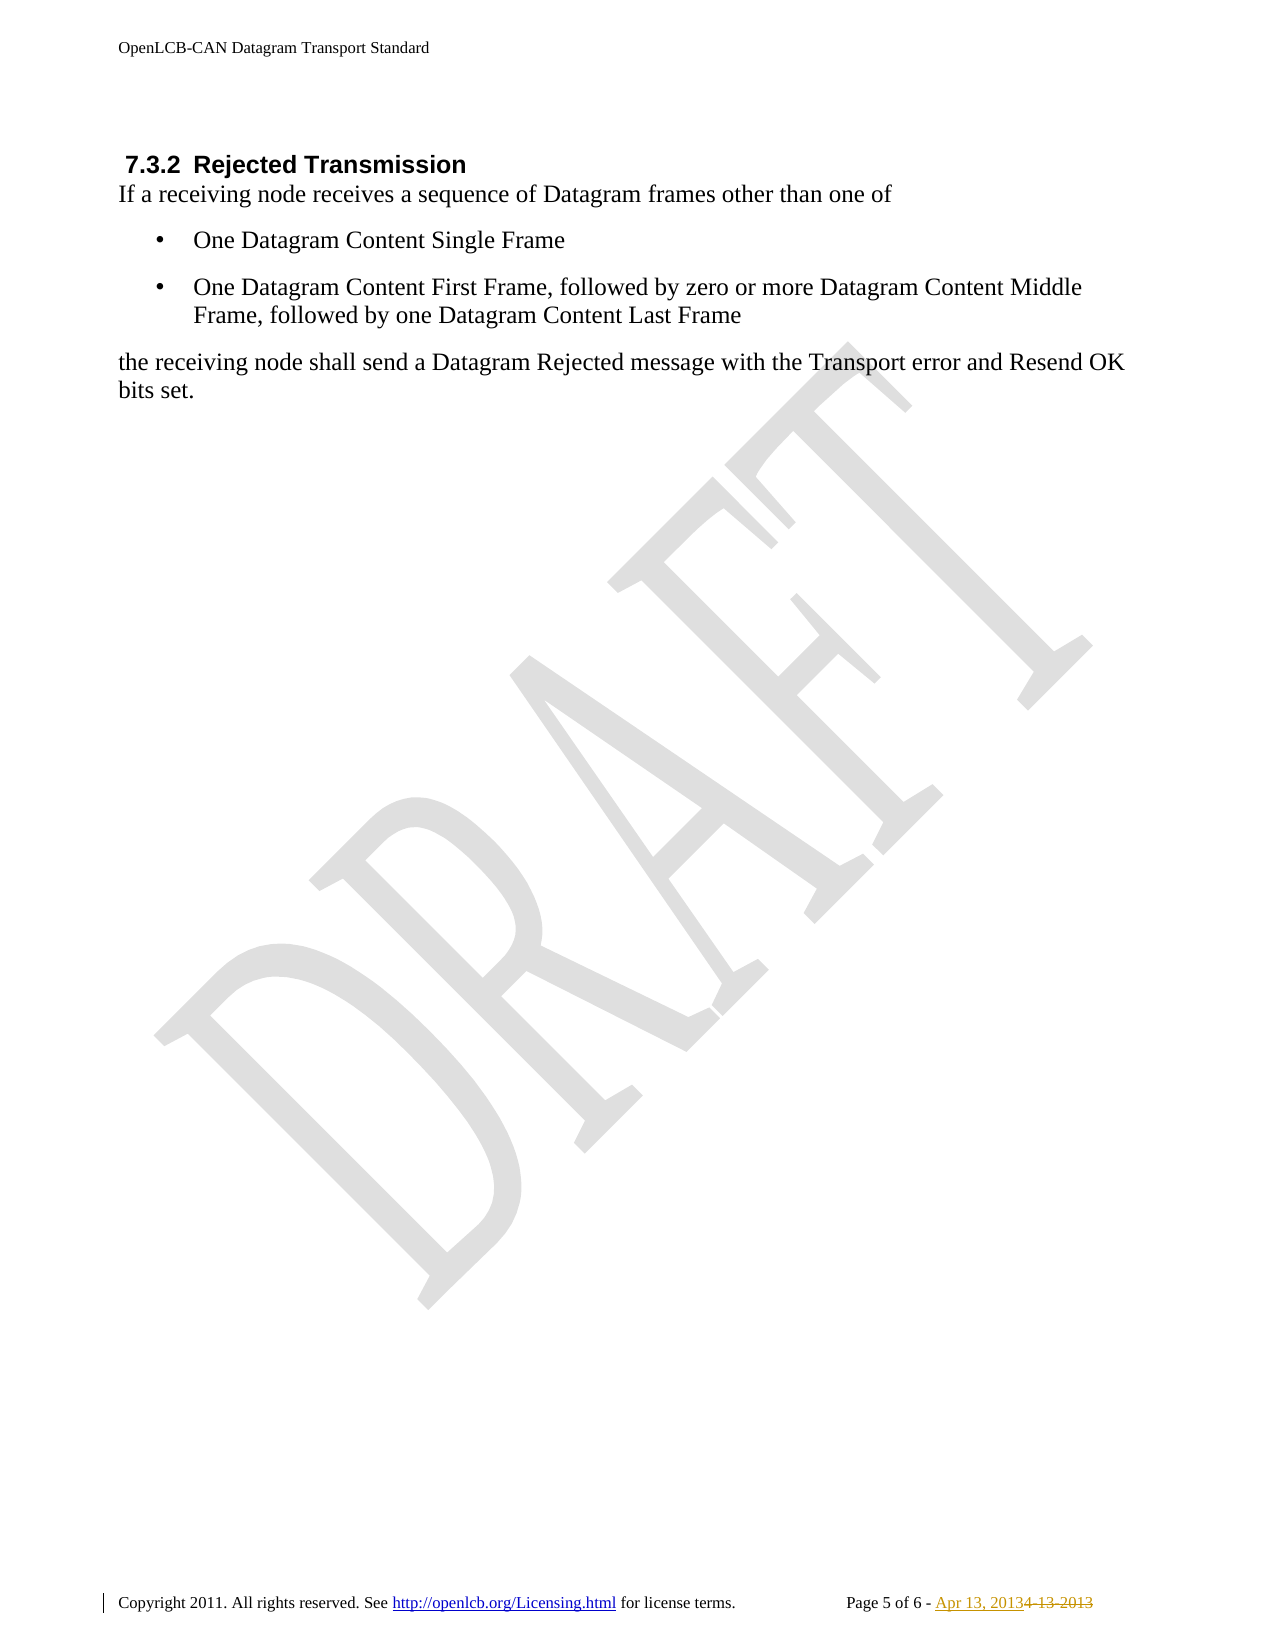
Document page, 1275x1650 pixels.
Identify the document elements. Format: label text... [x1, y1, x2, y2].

text the receiving node shall send a Datagram Rejected message with the Transport error and Resend OK bits set. [823, 374, 894, 404]
text If a receiving node receives a sequence of Datagram frames other than one of [118, 179, 1157, 207]
subtitle Rejected Transmission [118, 150, 1157, 179]
list One Datagram Content First Frame, followed by zero or more Datagram Content Middle Frame, followed by one Datagram Content Last Frame [156, 272, 1157, 329]
text the receiving node shall send a Datagram Rejected message with the Transport error and Resend OK bits set. [118, 347, 841, 404]
list One Datagram Content Single Frame [156, 225, 1157, 254]
text the receiving node shall send a Datagram Rejected message with the Transport error and Resend OK bits set. [855, 347, 1157, 404]
